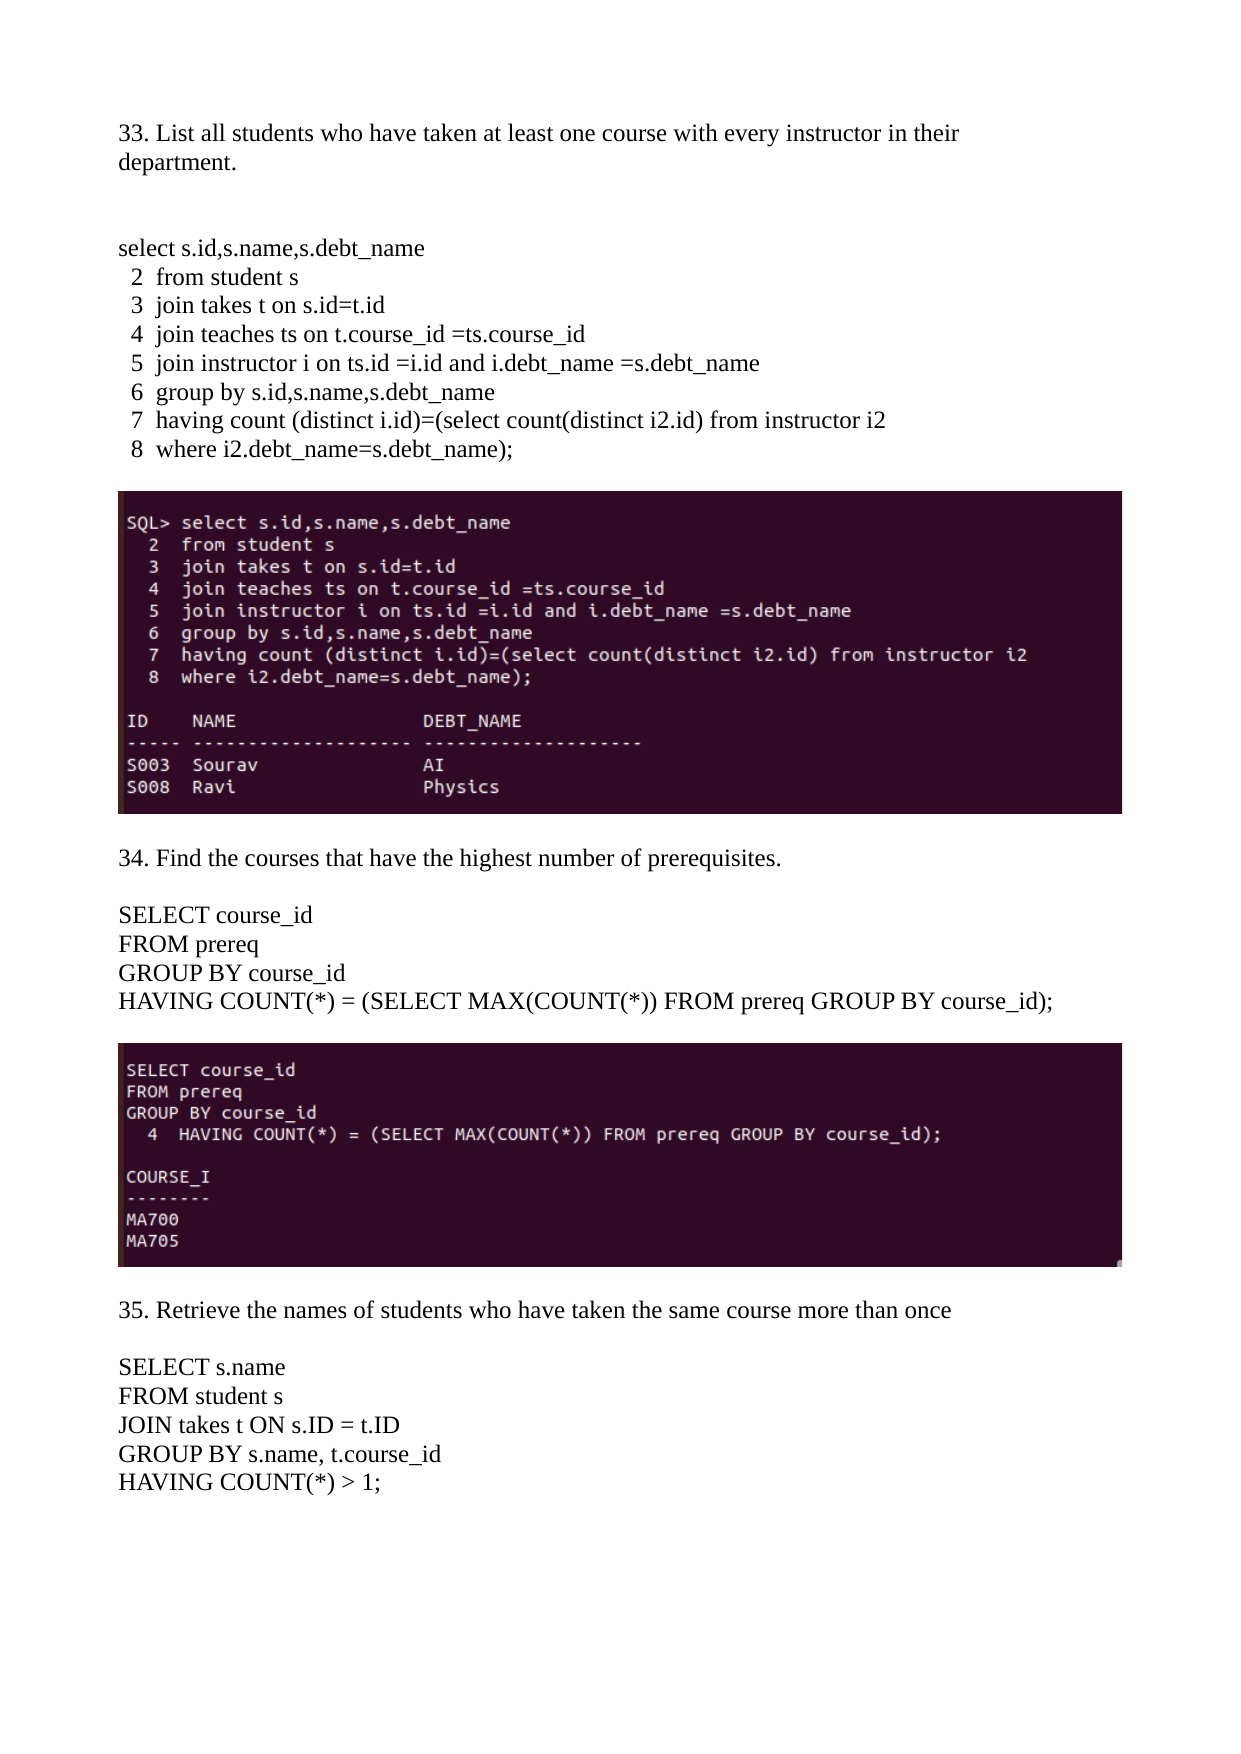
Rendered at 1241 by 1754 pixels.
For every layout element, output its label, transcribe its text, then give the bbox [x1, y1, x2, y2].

picture [118, 1043, 1123, 1267]
text FROM prereq [118, 929, 1122, 958]
text 2 from student s [118, 262, 1122, 291]
text GROUP BY s.name, t.course_id [118, 1439, 1122, 1467]
text SELECT s.name [118, 1352, 1122, 1381]
text HAVING COUNT(*) = (SELECT MAX(COUNT(*)) FROM prereq GROUP BY course_id); [118, 986, 1122, 1015]
text 35. Retrieve the names of students who have taken the same course more than once [118, 1295, 1122, 1324]
text FROM student s [118, 1381, 1122, 1410]
text select s.id,s.name,s.debt_name [118, 233, 1122, 262]
text 4 join teaches ts on t.course_id =ts.course_id [118, 319, 1122, 348]
text 6 group by s.id,s.name,s.debt_name [118, 377, 1122, 406]
picture [118, 491, 1123, 814]
text HAVING COUNT(*) > 1; [118, 1467, 1122, 1496]
text JOIN takes t ON s.ID = t.ID [118, 1410, 1122, 1439]
text GROUP BY course_id [118, 958, 1122, 986]
text 5 join instructor i on ts.id =i.id and i.debt_name =s.debt_name [118, 348, 1122, 377]
text 33. List all students who have taken at least one course with every instructor in their [118, 118, 1122, 147]
text 7 having count (distinct i.id)=(select count(distinct i2.id) from instructor i2 [118, 406, 1122, 434]
text 8 where i2.debt_name=s.debt_name); [118, 434, 1122, 463]
text 3 join takes t on s.id=t.id [118, 291, 1122, 319]
text 34. Find the courses that have the highest number of prerequisites. [118, 843, 1122, 871]
text SELECT course_id [118, 900, 1122, 929]
text department. [118, 147, 1122, 176]
